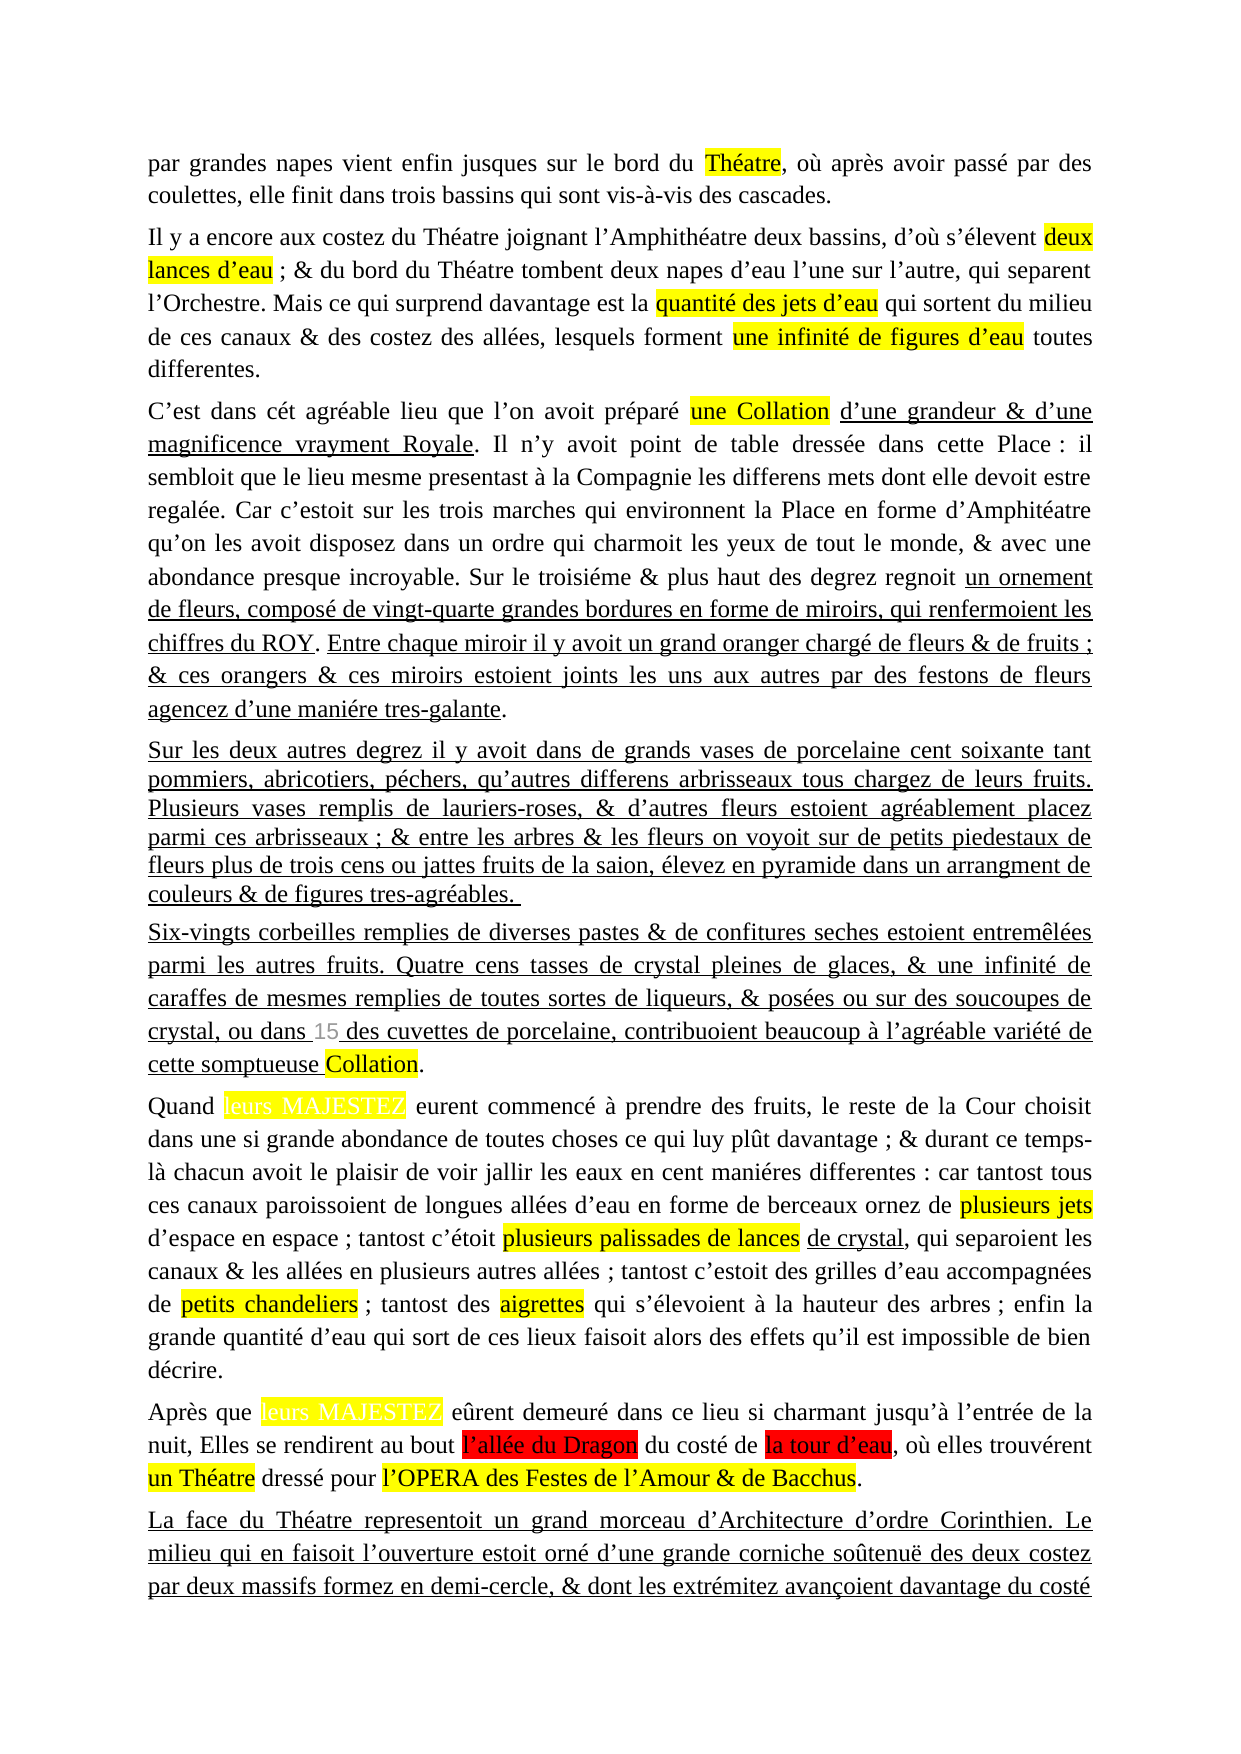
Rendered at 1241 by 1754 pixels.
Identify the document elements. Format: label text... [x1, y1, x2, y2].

text Six-vingts corbeilles remplies de diverses pastes & de confitures seches estoient entremêlées [148, 917, 1093, 942]
text Il y a encore aux costez du Théatre joignant l’Amphithéatre deux bassins, d’où s’élevent deux lances d’eau ; & du bord du Théatre tombent deux napes d’eau l’une sur l’autre, qui separent l’Orchestre. Mais ce qui surprend davantage est la quantité des jets d’eau qui sortent du milieu de ces canaux & des costez des allées, lesquels forment une infinité de figures d’eau toutes differentes. [148, 222, 1093, 383]
text La face du Théatre representoit un grand morceau d’Architecture d’ordre Corinthien. Le [148, 1505, 1093, 1530]
text chiffres du ROY. Entre chaque miroir il y avoit un grand oranger chargé de fleurs & de fruits ; & ces orangers & ces miroirs estoient joints les uns aux autres par des festons de fleurs agencez d’une maniére tres-galante. [148, 621, 1093, 722]
text C’est dans cét agréable lieu que l’on avoit préparé une Collation d’une grandeur & d’une magnificence vrayment Royale. Il n’y avoit point de table dressée dans cette Place : il sembloit que le lieu mesme presentast à la Compagnie les differens mets dont elle devoit estre regalée. Car c’estoit sur les trois marches qui environnent la Place en forme d’Amphitéatre qu’on les avoit disposez dans un ordre qui charmoit les yeux de tout le monde, & avec une abondance presque incroyable. Sur le troisiéme & plus haut des degrez regnoit un ornement de fleurs, composé de vingt-quarte grandes bordures en forme de miroirs, qui renfermoient les [148, 396, 1093, 619]
text Quand leurs MAJESTEZ eurent commencé à prendre des fruits, le reste de la Cour choisit dans une si grande abondance de toutes choses ce qui luy plût davantage ; & durant ce temps-là chacun avoit le plaisir de voir jallir les eaux en cent maniéres differentes : car tantost tous ces canaux paroissoient de longues allées d’eau en forme de berceaux ornez de plusieurs jets d’espace en espace ; tantost c’étoit plusieurs palissades de lances de crystal, qui separoient les canaux & les allées en plusieurs autres allées ; tantost c’estoit des grilles d’eau accompagnées de petits chandeliers ; tantost des aigrettes qui s’élevoient à la hauteur des arbres ; enfin la grande quantité d’eau qui sort de ces lieux faisoit alors des effets qu’il est impossible de bien décrire. [148, 1091, 1093, 1384]
text cette somptueuse Collation. [148, 1042, 1093, 1078]
text milieu qui en faisoit l’ouverture estoit orné d’une grande corniche soûtenuë des deux costez par deux massifs formez en demi-cercle, & dont les extrémitez avançoient davantage du costé [148, 1531, 1093, 1599]
text Après que leurs MAJESTEZ eûrent demeuré dans ce lieu si charmant jusqu’à l’entrée de la nuit, Elles se rendirent au bout l’allée du Dragon du costé de la tour d’eau, où elles trouvérent un Théatre dressé pour l’OPERA des Festes de l’Amour & de Bacchus. [148, 1397, 1093, 1492]
text Sur les deux autres degrez il y avoit dans de grands vases de porcelaine cent soixante tant pommiers, abricotiers, péchers, qu’autres differens arbrisseaux tous chargez de leurs fruits. [148, 736, 1093, 789]
text Plusieurs vases remplis de lauriers-roses, & d’autres fleurs estoient agréablement placez parmi ces arbrisseaux ; & entre les arbres & les fleurs on voyoit sur de petits piedestaux de fleurs plus de trois cens ou jattes fruits de la saion, élevez en pyramide dans un arrangment de couleurs & de figures tres-agréables. [148, 791, 1093, 908]
text par grandes napes vient enfin jusques sur le bord du Théatre, où après avoir passé par des coulettes, elle finit dans trois bassins qui sont vis-à-vis des cascades. [148, 148, 1093, 209]
text parmi les autres fruits. Quatre cens tasses de crystal pleines de glaces, & une infinité de caraffes de mesmes remplies de toutes sortes de liqueurs, & posées ou sur des soucoupes de crystal, ou dans 15 des cuvettes de porcelaine, contribuoient beaucoup à l’agréable variété de [148, 943, 1093, 1041]
